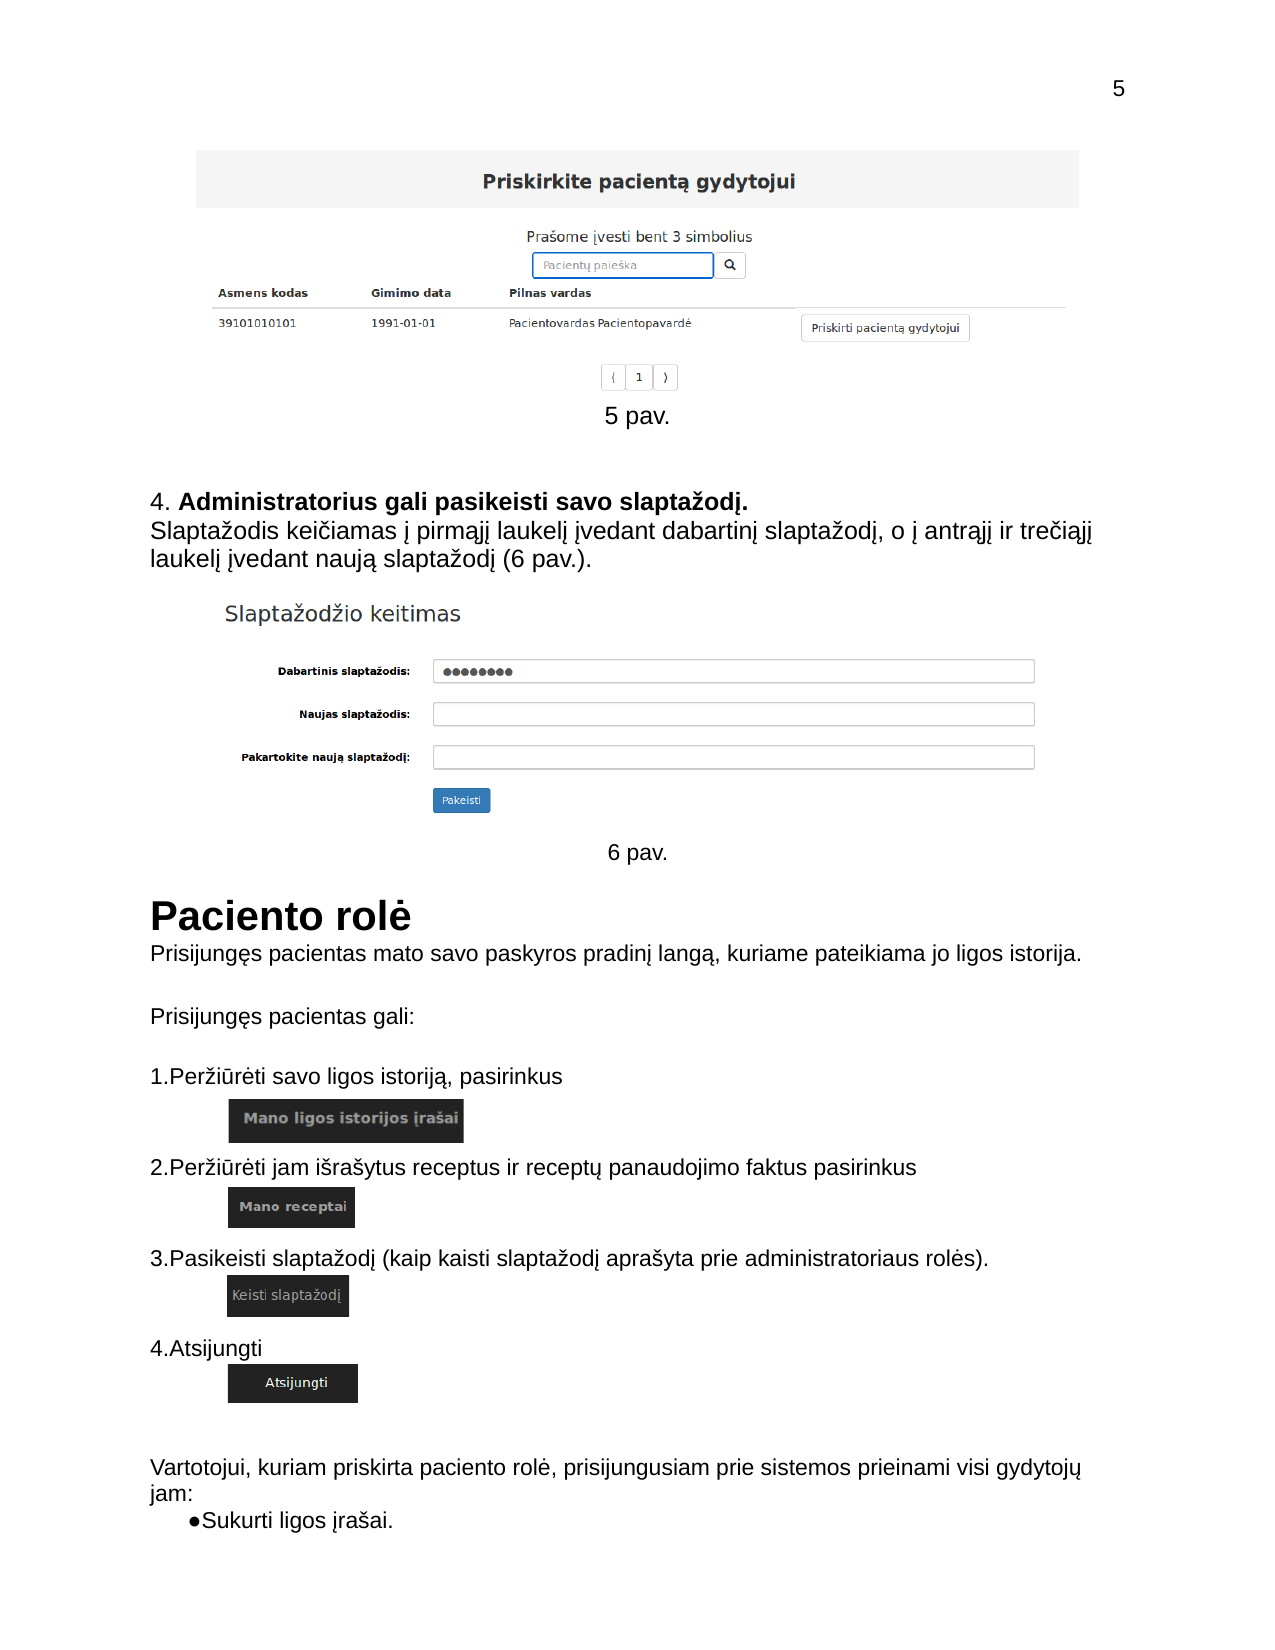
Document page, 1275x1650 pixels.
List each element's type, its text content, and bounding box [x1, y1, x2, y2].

text Vartotojui, kuriam priskirta paciento rolė, prisijungusiam prie sistemos prieinami visi gydytojų jam: [150, 1454, 1125, 1507]
text Prisijungęs pacientas gali: [150, 1003, 1125, 1029]
text 6 pav. [150, 839, 1125, 865]
text 4. Administratorius gali pasikeisti savo slaptažodį. [150, 487, 1125, 516]
text Slaptažodis keičiamas į pirmąjį laukelį įvedant dabartinį slaptažodį, o į antrąjį ir trečiąjį laukelį įvedant naują slaptažodį (6 pav.). [150, 516, 1125, 573]
text 5 pav. [150, 150, 1125, 429]
list Peržiūrėti savo ligos istoriją, pasirinkus [150, 1063, 1125, 1090]
list Pasikeisti slaptažodį (kaip kaisti slaptažodį aprašyta prie administratoriaus rolės). [150, 1244, 1125, 1271]
subtitle Paciento rolė [150, 892, 1125, 940]
list Atsijungti [150, 1335, 1125, 1362]
list Peržiūrėti jam išrašytus receptus ir receptų panaudojimo faktus pasirinkus [150, 1154, 1125, 1180]
text Prisijungęs pacientas mato savo paskyros pradinį langą, kuriame pateikiama jo ligos istorija. [150, 940, 1125, 966]
list Sukurti ligos įrašai. [187, 1507, 1125, 1533]
